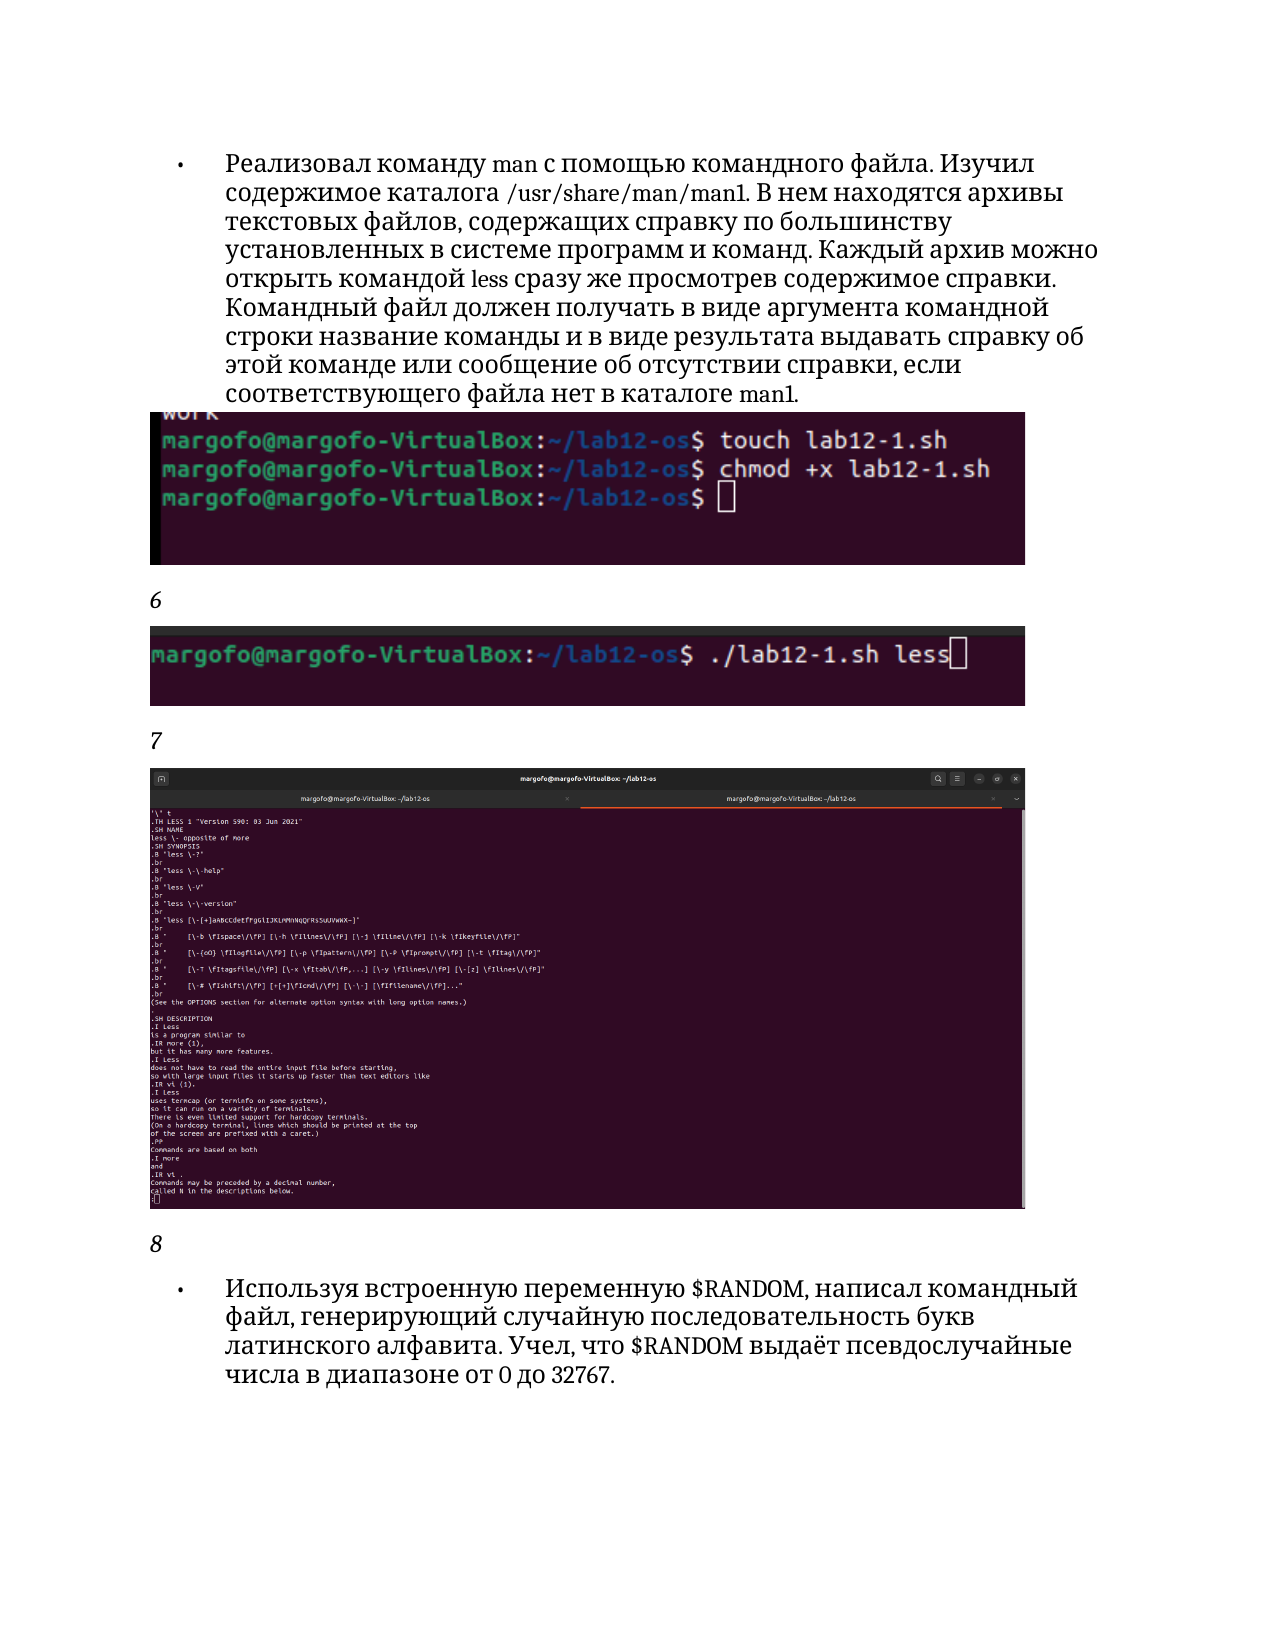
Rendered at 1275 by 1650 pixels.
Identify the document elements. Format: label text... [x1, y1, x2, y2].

text 7 [150, 727, 1125, 756]
text 6 [150, 586, 1125, 614]
text 8 [150, 1229, 1125, 1258]
list Используя встроенную переменную $RANDOM, написал командный файл, генерирующий случайную последовательность букв латинского алфавита. Учел, что $RANDOM выдаёт псевдослучайные числа в диапазоне от 0 до 32767. [175, 1274, 1125, 1389]
list Реализовал команду man с помощью командного файла. Изучил содержимое каталога /usr/share/man/man1. В нем находятся архивы текстовых файлов, содержащих справку по большинству установленных в системе программ и команд. Каждый архив можно открыть командой less сразу же просмотрев содержимое справки. Командный файл должен получать в виде аргумента командной строки название команды и в виде результата выдавать справку об этой команде или сообщение об отсутствии справки, если соответствующего файла нет в каталоге man1. [175, 150, 1125, 409]
